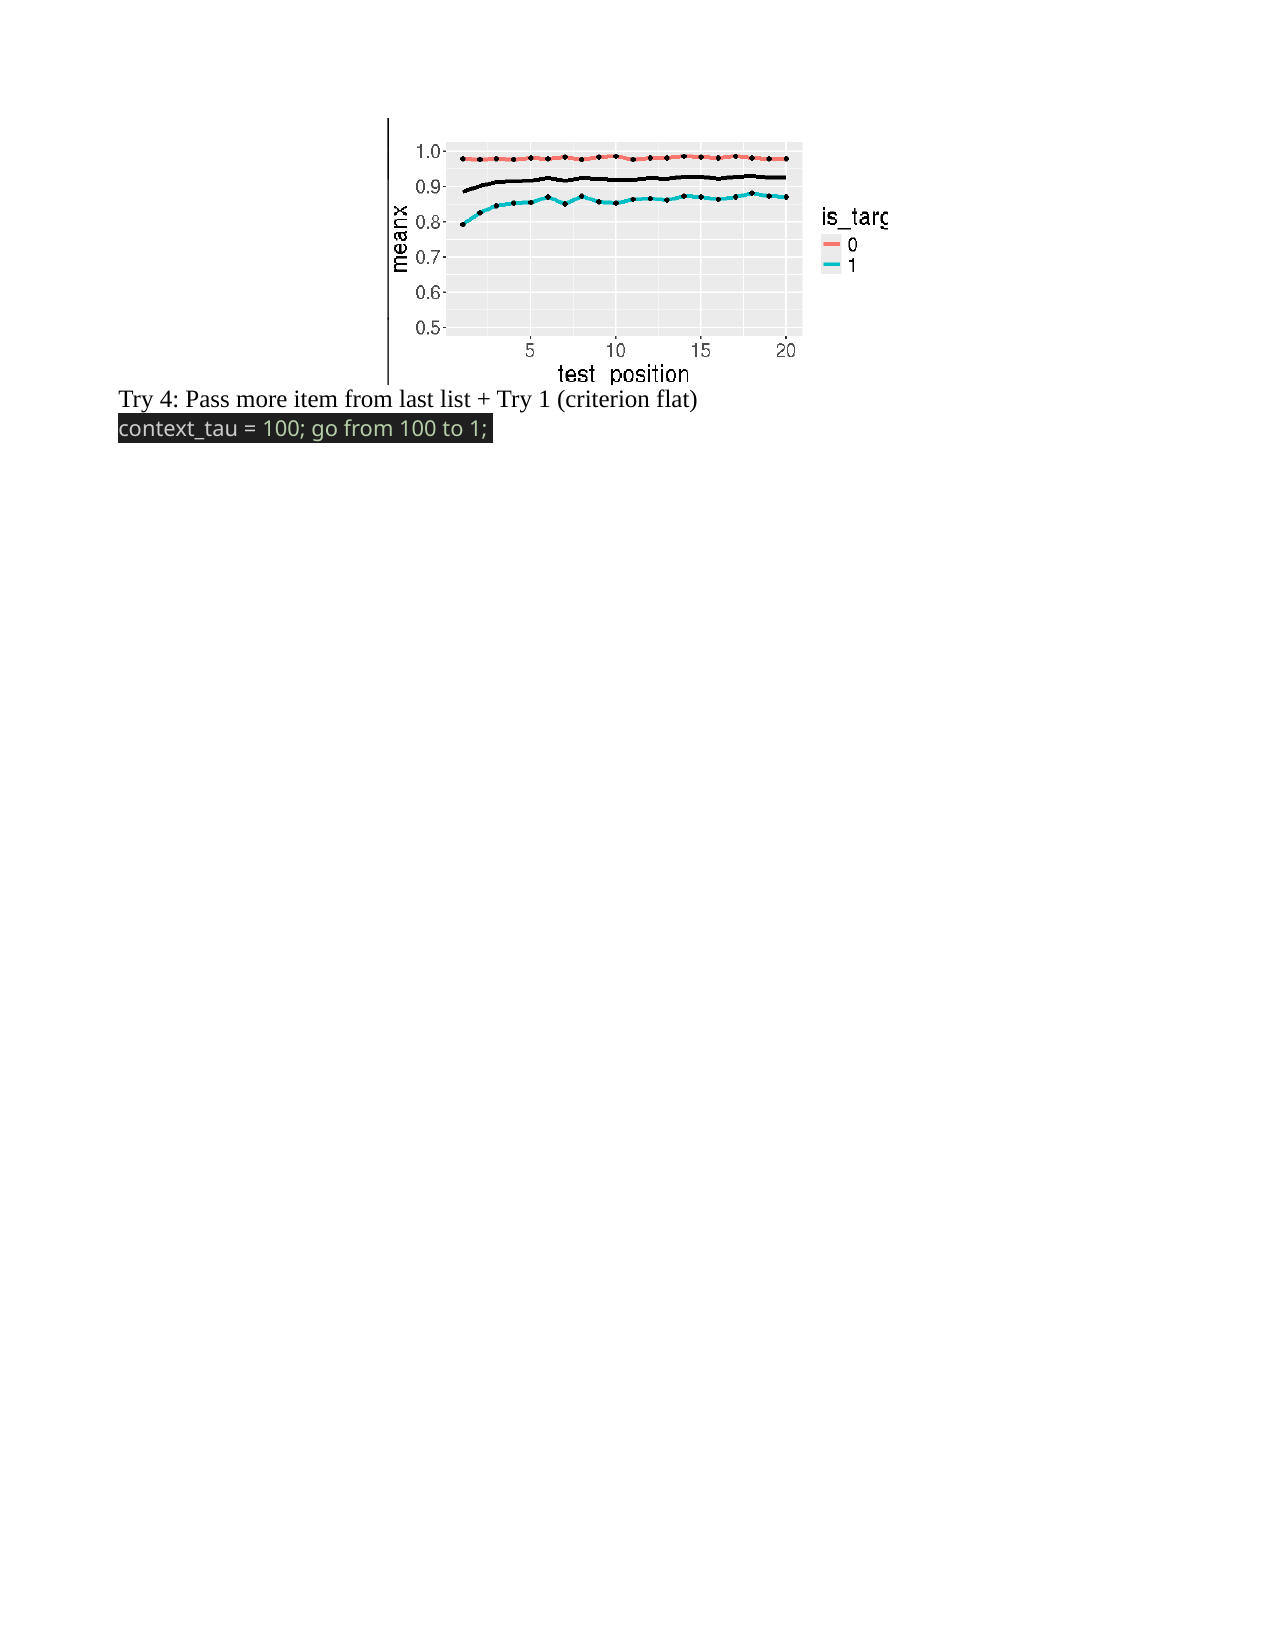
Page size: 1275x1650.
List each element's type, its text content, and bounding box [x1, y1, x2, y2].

text context_tau = 100; go from 100 to 1; [118, 413, 1157, 443]
text Try 4: Pass more item from last list + Try 1 (criterion flat) [118, 118, 1157, 413]
picture [387, 118, 888, 385]
